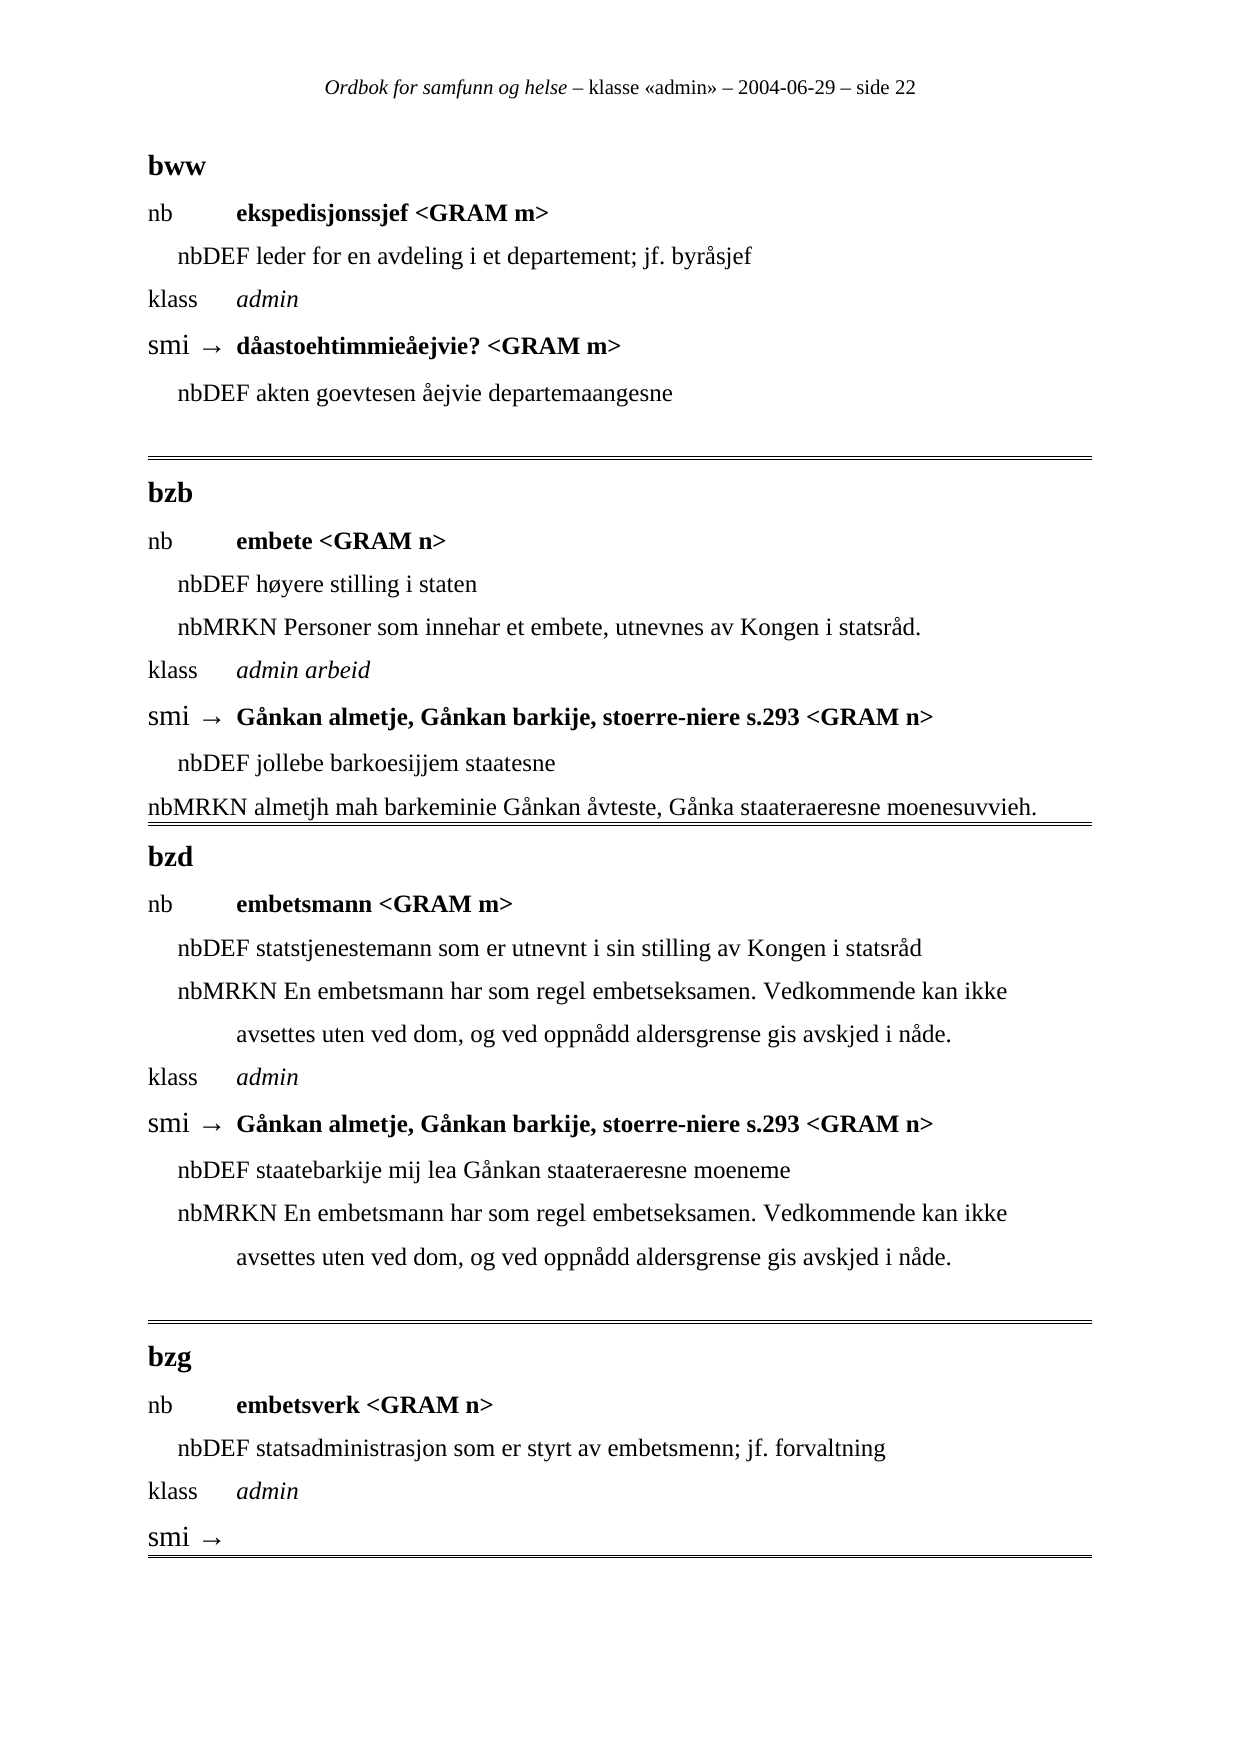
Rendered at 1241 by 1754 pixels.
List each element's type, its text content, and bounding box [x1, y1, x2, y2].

text nbDEF høyere stilling i staten [177, 569, 1092, 598]
text bzd [148, 839, 1092, 873]
text nbMRKN En embetsmann har som regel embetseksamen. Vedkommende kan ikke avsettes uten ved dom, og ved oppnådd aldersgrense gis avskjed i nåde. [177, 1198, 1092, 1270]
text nbDEF leder for en avdeling i et departement; jf. byråsjef [177, 241, 1092, 270]
text nbMRKN Personer som innehar et embete, utnevnes av Kongen i statsråd. [177, 612, 1092, 641]
text bww [148, 148, 1092, 181]
text bzg [148, 1339, 1092, 1373]
text nbDEF staatebarkije mij lea Gånkan staateraeresne moeneme [148, 1155, 1092, 1184]
text nb ekspedisjonssjef <GRAM m> [148, 198, 1092, 227]
text nbDEF akten goevtesen åejvie departemaangesne [177, 378, 1092, 406]
text smi → Gånkan almetje, Gånkan barkije, stoerre-niere s.293 <GRAM n> [148, 698, 1092, 732]
text nb embetsverk <GRAM n> [148, 1390, 1092, 1418]
text klass admin [148, 1062, 1092, 1091]
text nbDEF jollebe barkoesijjem staatesne [177, 748, 1092, 777]
text klass admin [148, 1476, 1092, 1505]
text bzb [148, 475, 1092, 509]
text nb embete <GRAM n> [148, 526, 1092, 554]
text nbDEF statsadministrasjon som er styrt av embetsmenn; jf. forvaltning [177, 1433, 1092, 1462]
text nb embetsmann <GRAM m> [148, 889, 1092, 918]
text smi → Gånkan almetje, Gånkan barkije, stoerre-niere s.293 <GRAM n> [148, 1105, 1092, 1139]
text klass admin arbeid [148, 655, 1092, 684]
text nbMRKN almetjh mah barkeminie Gånkan åvteste, Gånka staateraeresne moenesuvvieh. [148, 792, 1092, 822]
text nbDEF statstjenestemann som er utnevnt i sin stilling av Kongen i statsråd [177, 933, 1092, 961]
text nbMRKN En embetsmann har som regel embetseksamen. Vedkommende kan ikke avsettes uten ved dom, og ved oppnådd aldersgrense gis avskjed i nåde. [177, 976, 1092, 1048]
text smi → [148, 1519, 1092, 1555]
text smi → dåastoehtimmieåejvie? <GRAM m> [148, 327, 1092, 361]
text klass admin [148, 284, 1092, 313]
